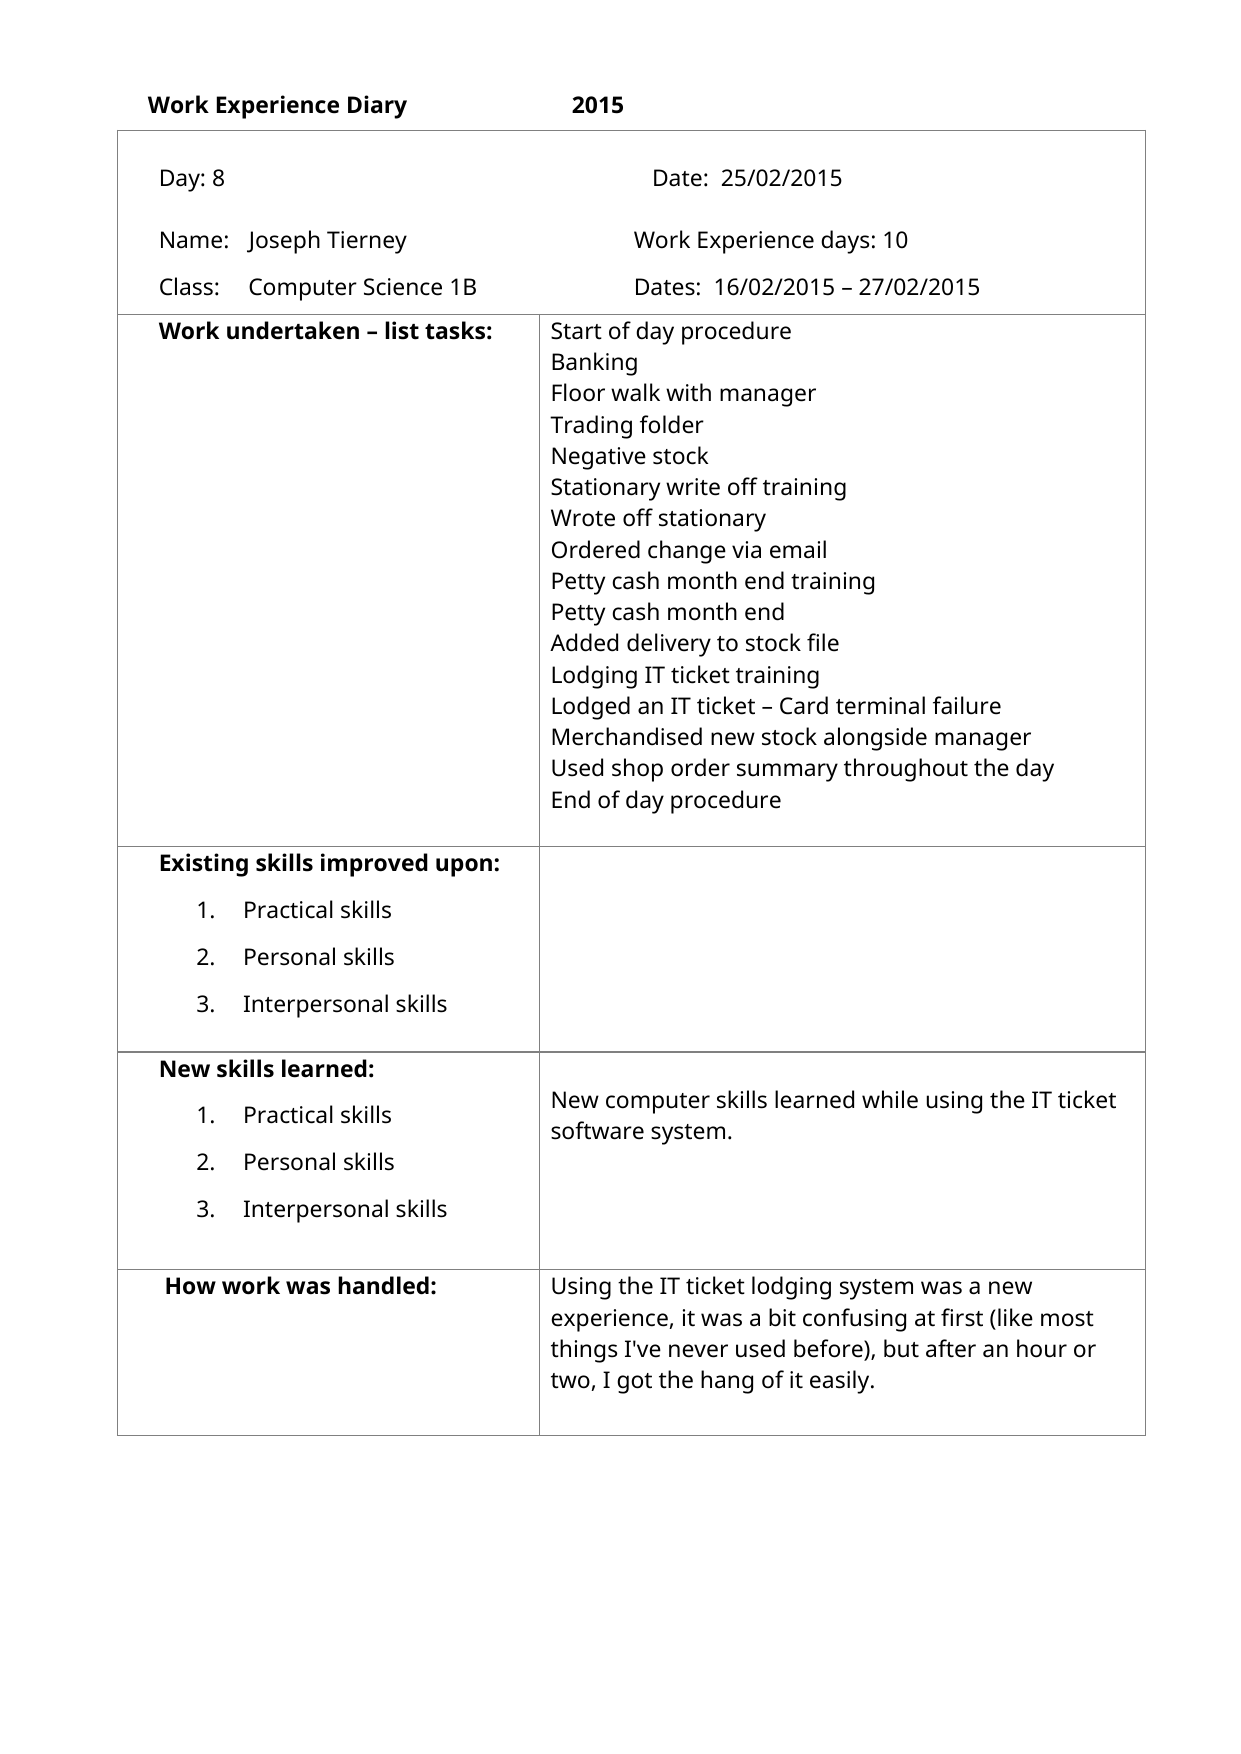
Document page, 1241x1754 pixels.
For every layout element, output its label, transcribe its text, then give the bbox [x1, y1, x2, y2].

table_header Day: 8 Date: 25/02/2015 Name: Joseph Tierney Work Experience days: 10 Class: Computer Science 1B Dates: 16/02/2015 – 27/02/2015 [118, 131, 1145, 314]
table_cell Work undertaken – list tasks: [118, 315, 539, 846]
table_cell New skills learned: Practical skills Personal skills Interpersonal skills [118, 1053, 539, 1269]
table_cell Start of day procedure Banking Floor walk with manager Trading folder Negative stock Stationary write off training Wrote off stationary Ordered change via email Petty cash month end training Petty cash month end Added delivery to stock file Lodging IT ticket training Lodged an IT ticket – Card terminal failure Merchandised new stock alongside manager Used shop order summary throughout the day End of day procedure [540, 315, 1145, 846]
table_cell [540, 847, 1145, 1051]
table_cell Using the IT ticket lodging system was a new experience, it was a bit confusing at first (like most things I've never used before), but after an hour or two, I got the hang of it easily. [540, 1270, 1145, 1435]
table_cell How work was handled: [118, 1270, 539, 1435]
table_cell New computer skills learned while using the IT ticket software system. [540, 1053, 1145, 1269]
table_cell Existing skills improved upon: Practical skills Personal skills Interpersonal skills [118, 847, 539, 1051]
